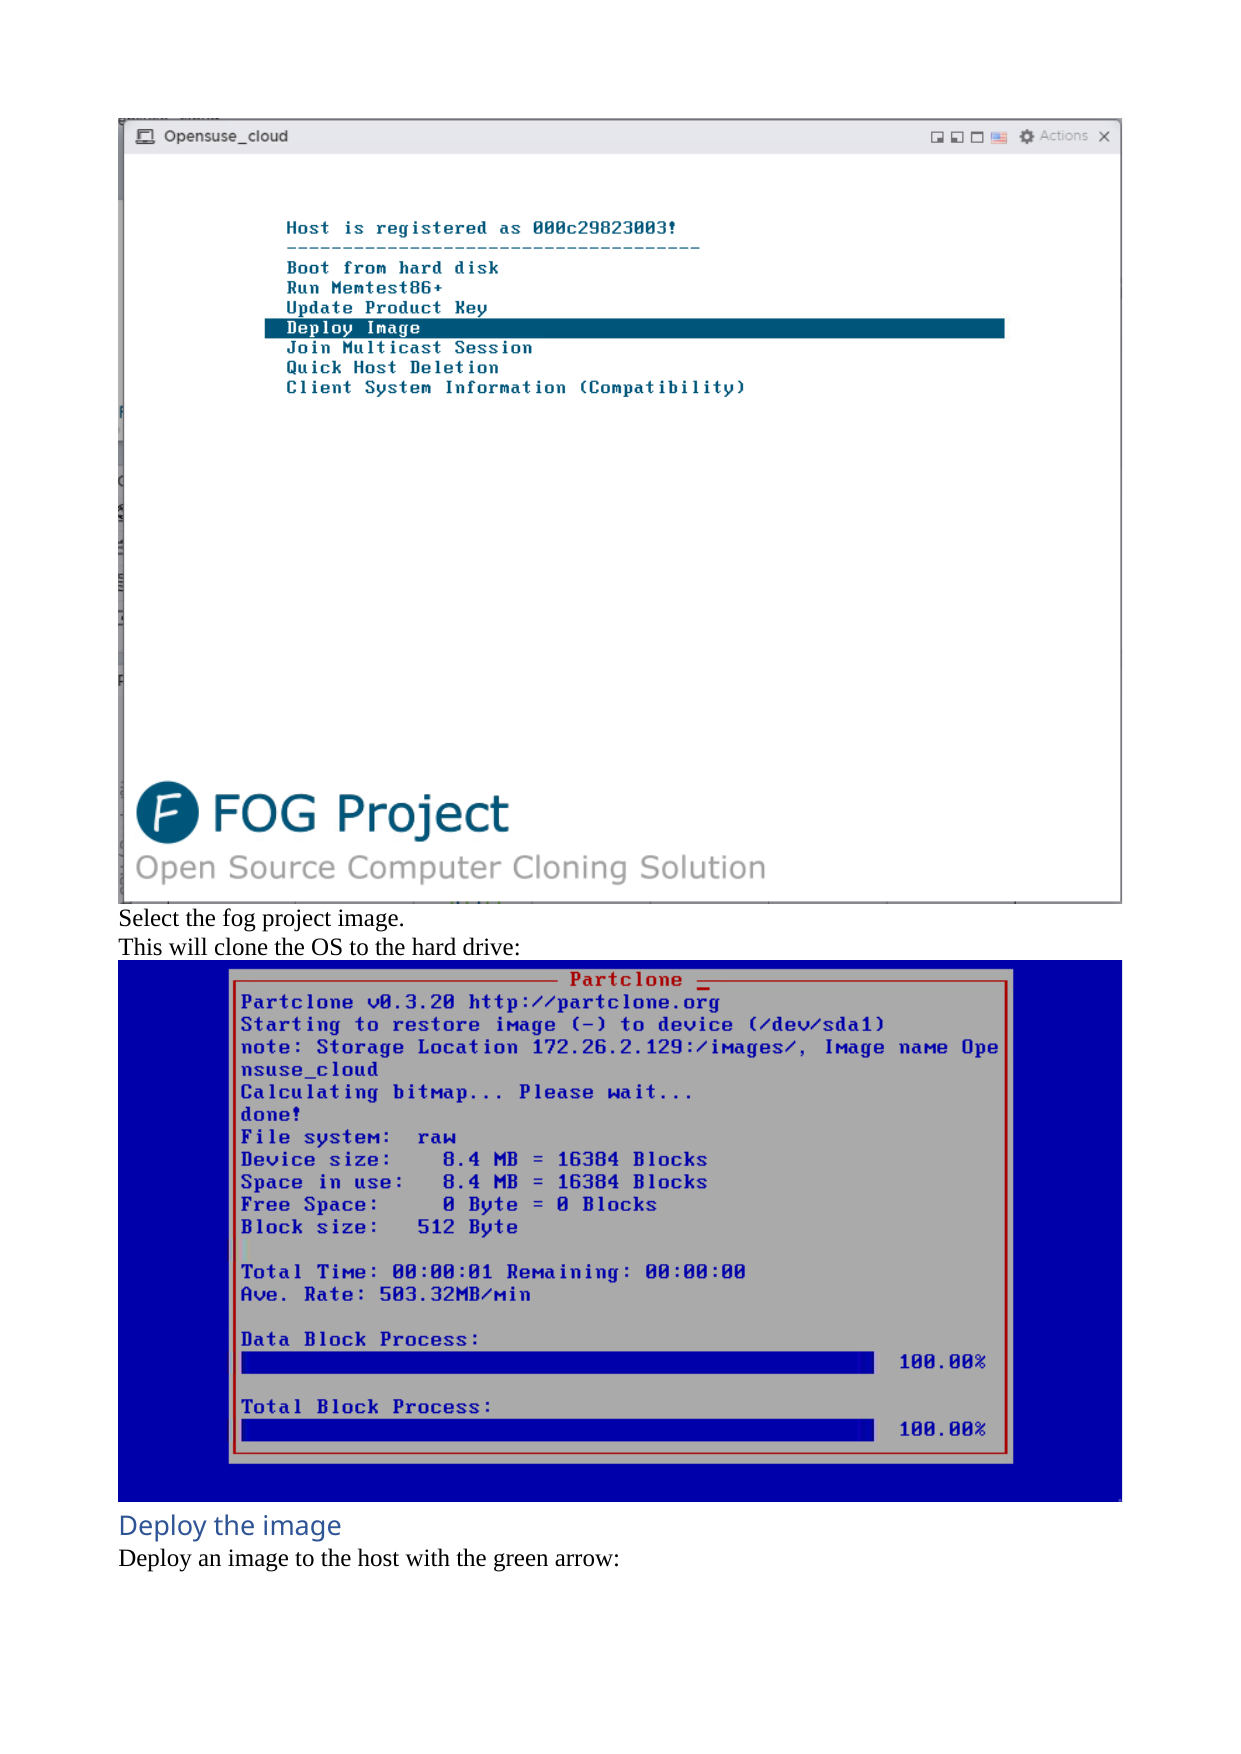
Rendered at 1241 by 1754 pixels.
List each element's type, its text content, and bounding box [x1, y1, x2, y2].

text This will clone the OS to the hard drive: [118, 932, 1122, 960]
text Select the fog project image. [118, 904, 1122, 932]
text Deploy an image to the host with the green arrow: [118, 1543, 1122, 1572]
subtitle Deploy the image [118, 1506, 1122, 1543]
